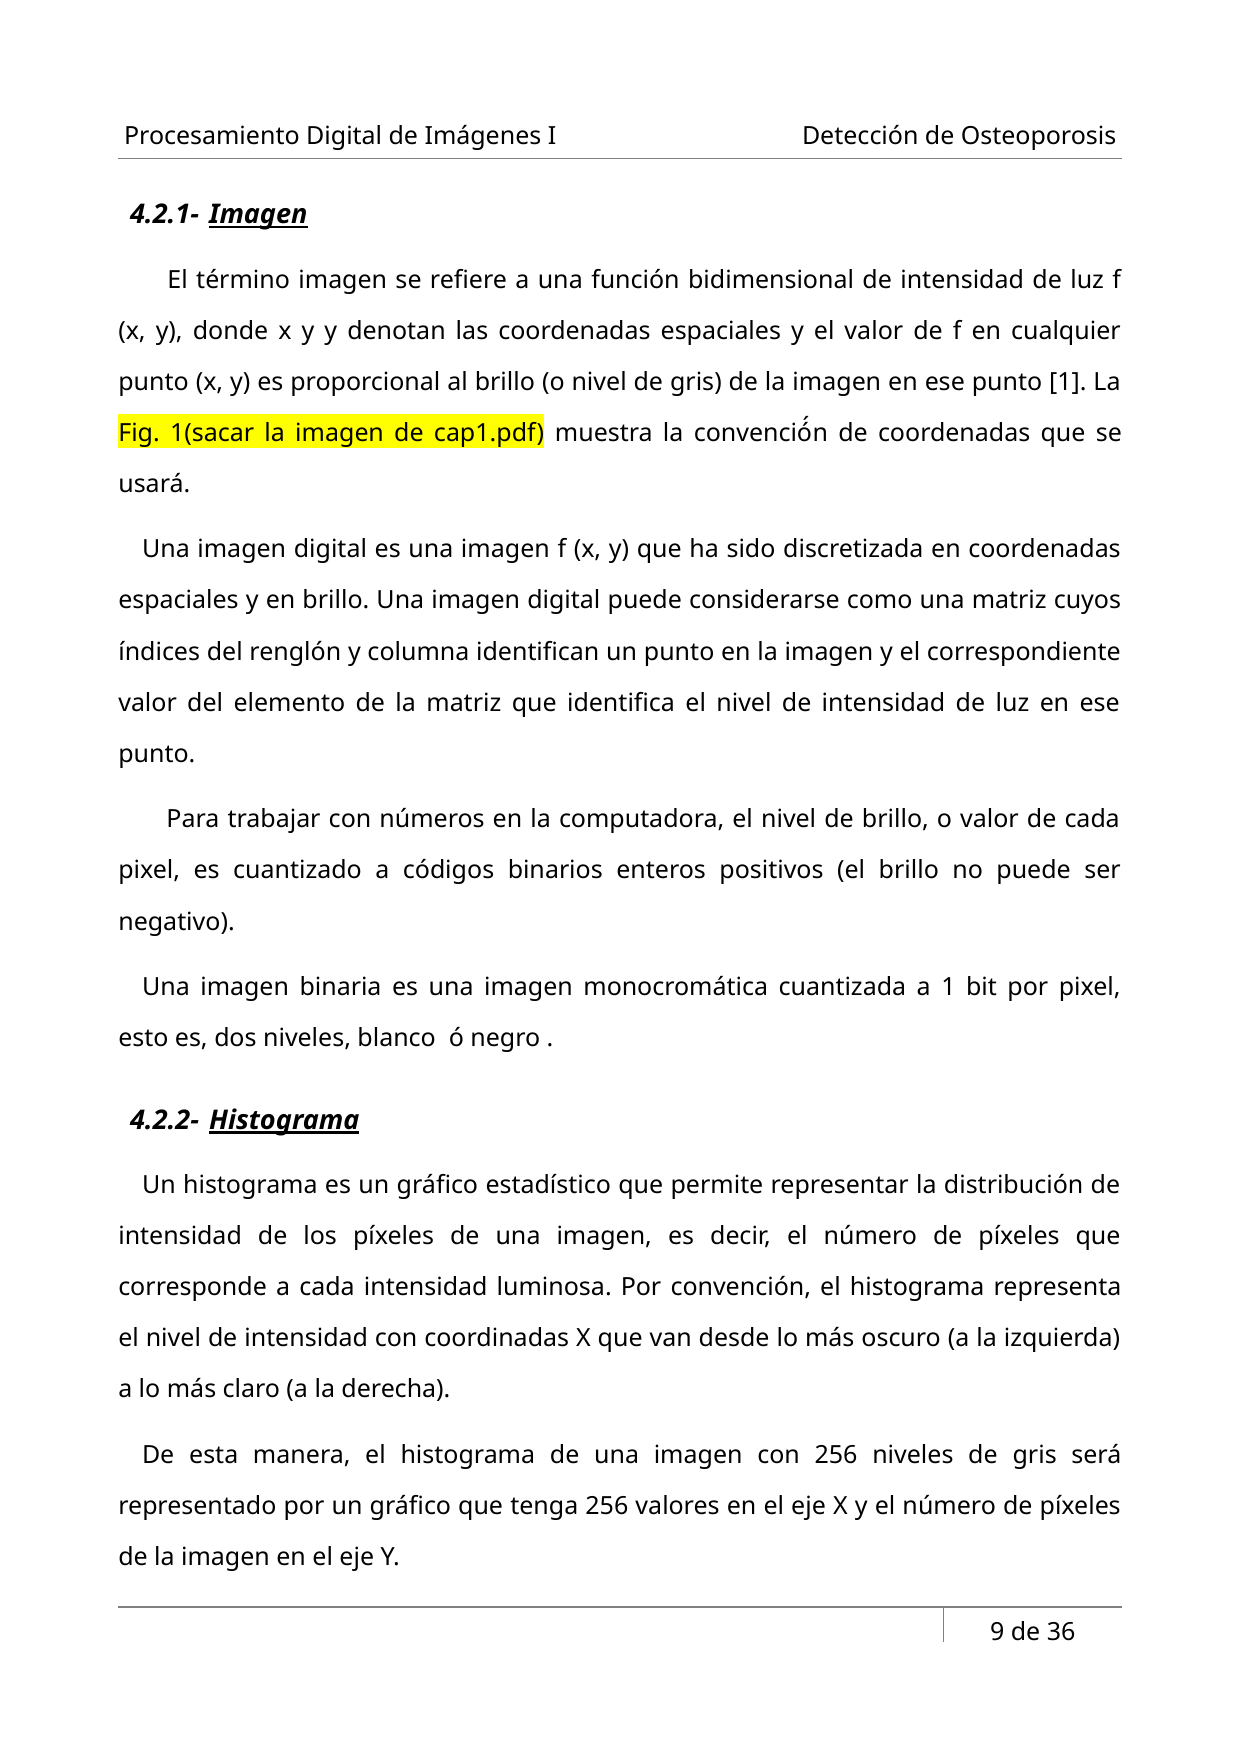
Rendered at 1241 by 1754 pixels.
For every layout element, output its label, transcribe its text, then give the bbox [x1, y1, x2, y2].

text El término imagen se refiere a una función bidimensional de intensidad de luz f (x, y), donde x y y denotan las coordenadas espaciales y el valor de f en cualquier punto (x, y) es proporcional al brillo (o nivel de gris) de la imagen en ese punto [1]. La Fig. 1(sacar la imagen de cap1.pdf) muestra la convenció́n de coordenadas que se usará. [118, 261, 1122, 499]
text De esta manera, el histograma de una imagen con 256 niveles de gris será representado por un gráfico que tenga 256 valores en el eje X y el número de píxeles de la imagen en el eje Y. [118, 1437, 1122, 1573]
subtitle Histograma [130, 1100, 1110, 1137]
text Una imagen binaria es una imagen monocromática cuantizada a 1 bit por pixel, esto es, dos niveles, blanco ó negro . [118, 969, 1122, 1054]
text Una imagen digital es una imagen f (x, y) que ha sido discretizada en coordenadas espaciales y en brillo. Una imagen digital puede considerarse como una matriz cuyos índices del renglón y columna identifican un punto en la imagen y el correspondiente valor del elemento de la matriz que identifica el nivel de intensidad de luz en ese punto. [118, 531, 1122, 769]
text Para trabajar con números en la computadora, el nivel de brillo, o valor de cada pixel, es cuantizado a códigos binarios enteros positivos (el brillo no puede ser negativo). [118, 801, 1122, 937]
subtitle Imagen [130, 195, 1110, 232]
text Un histograma es un gráfico estadístico que permite representar la distribución de intensidad de los píxeles de una imagen, es decir, el número de píxeles que corresponde a cada intensidad luminosa. Por convención, el histograma representa el nivel de intensidad con coordinadas X que van desde lo más oscuro (a la izquierda) a lo más claro (a la derecha). [118, 1167, 1122, 1405]
